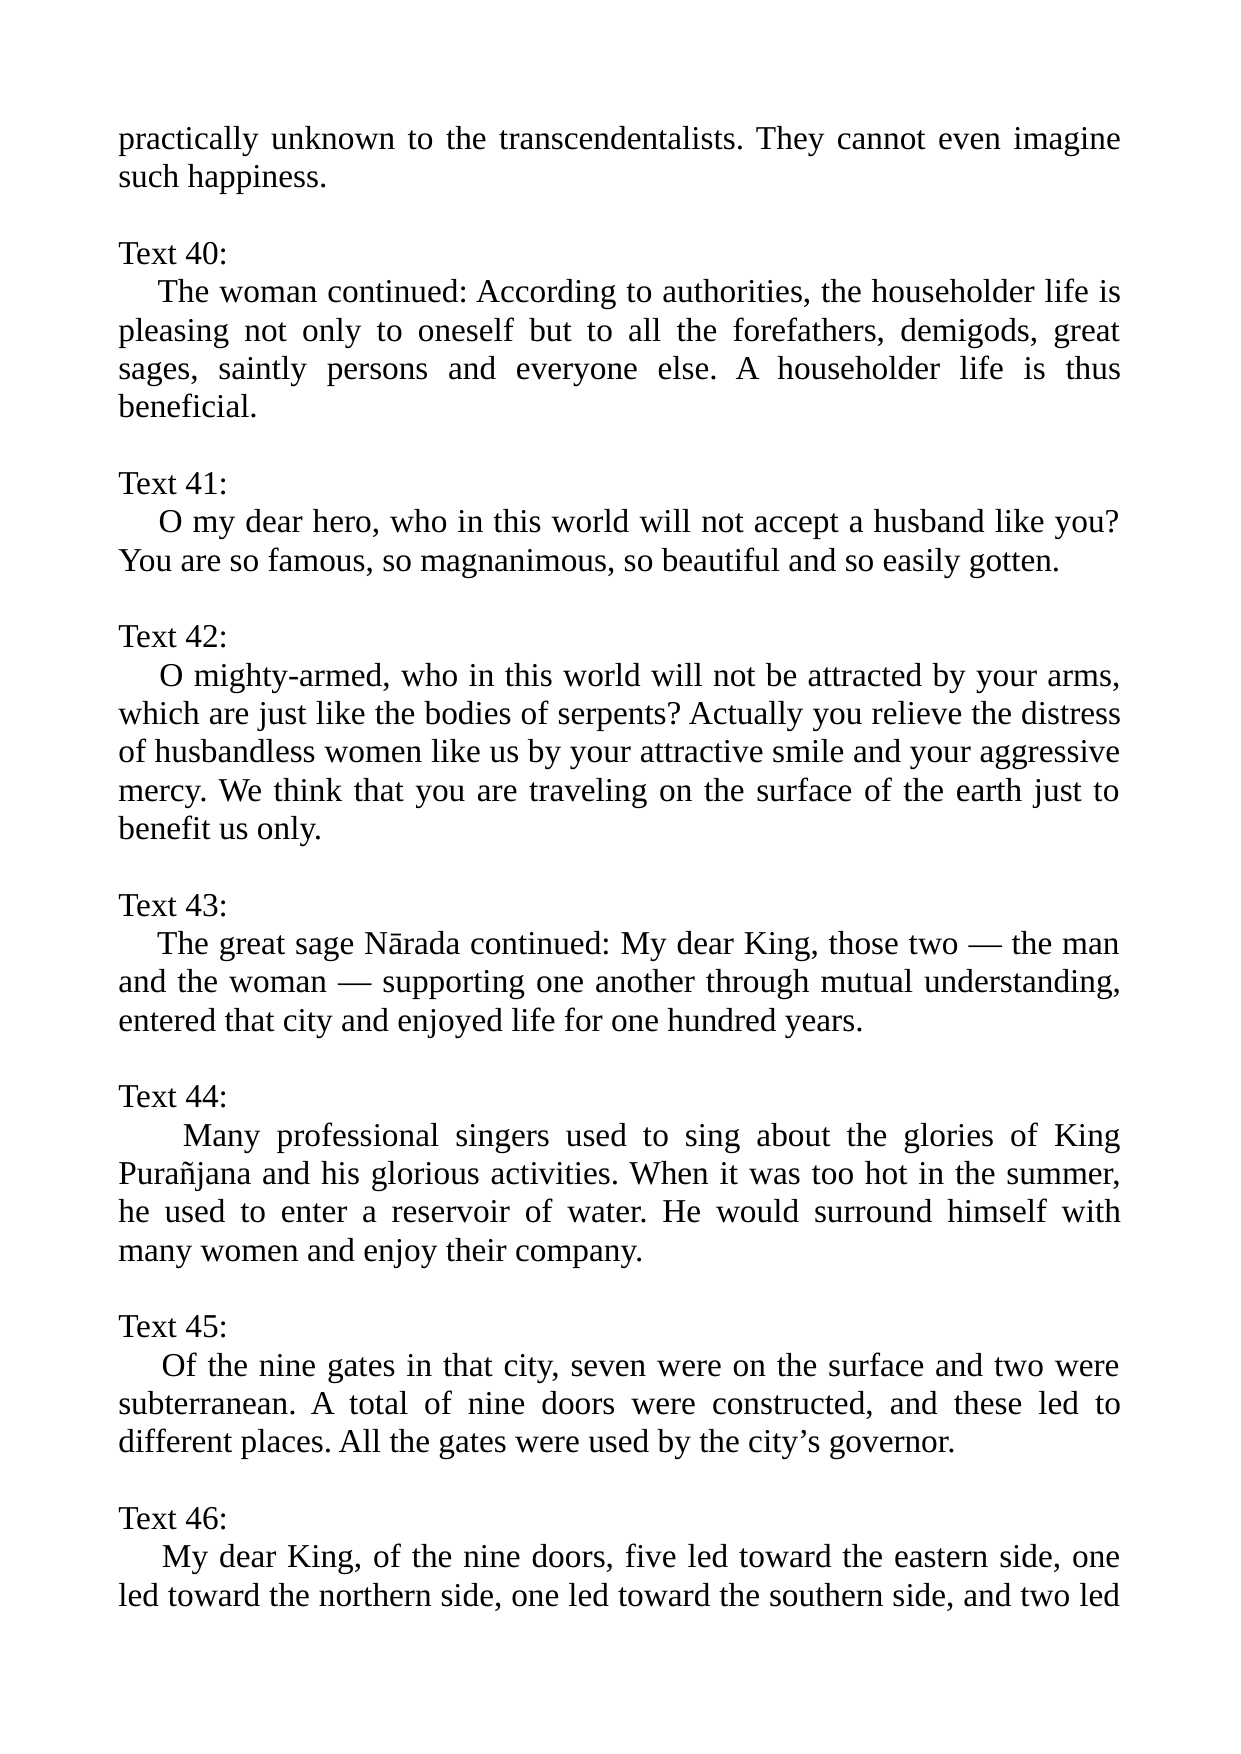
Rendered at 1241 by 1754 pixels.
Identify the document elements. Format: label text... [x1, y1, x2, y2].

text My dear King, of the nine doors, five led toward the eastern side, one led toward the northern side, one led toward the southern side, and two led [118, 1536, 1122, 1613]
text Text 45: [118, 1306, 1122, 1345]
text Text 42: [118, 616, 1122, 655]
text Text 46: [118, 1498, 1122, 1536]
text Of the nine gates in that city, seven were on the surface and two were subterranean. A total of nine doors were constructed, and these led to different places. All the gates were used by the city’s governor. [118, 1345, 1122, 1460]
text Text 41: [118, 463, 1122, 501]
text practically unknown to the transcendentalists. They cannot even imagine such happiness. [118, 118, 1122, 195]
text Text 43: [118, 885, 1122, 923]
text O mighty-armed, who in this world will not be attracted by your arms, which are just like the bodies of serpents? Actually you relieve the distress of husbandless women like us by your attractive smile and your aggressive mercy. We think that you are traveling on the surface of the earth just to benefit us only. [118, 655, 1122, 846]
text O my dear hero, who in this world will not accept a husband like you? You are so famous, so magnanimous, so beautiful and so easily gotten. [118, 501, 1122, 578]
text Text 44: [118, 1076, 1122, 1115]
text Many professional singers used to sing about the glories of King Purañjana and his glorious activities. When it was too hot in the summer, he used to enter a reservoir of water. He would surround himself with many women and enjoy their company. [118, 1115, 1122, 1268]
text The great sage Nārada continued: My dear King, those two — the man and the woman — supporting one another through mutual understanding, entered that city and enjoyed life for one hundred years. [118, 923, 1122, 1038]
text Text 40: [118, 233, 1122, 271]
text The woman continued: According to authorities, the householder life is pleasing not only to oneself but to all the forefathers, demigods, great sages, saintly persons and everyone else. A householder life is thus beneficial. [118, 271, 1122, 425]
